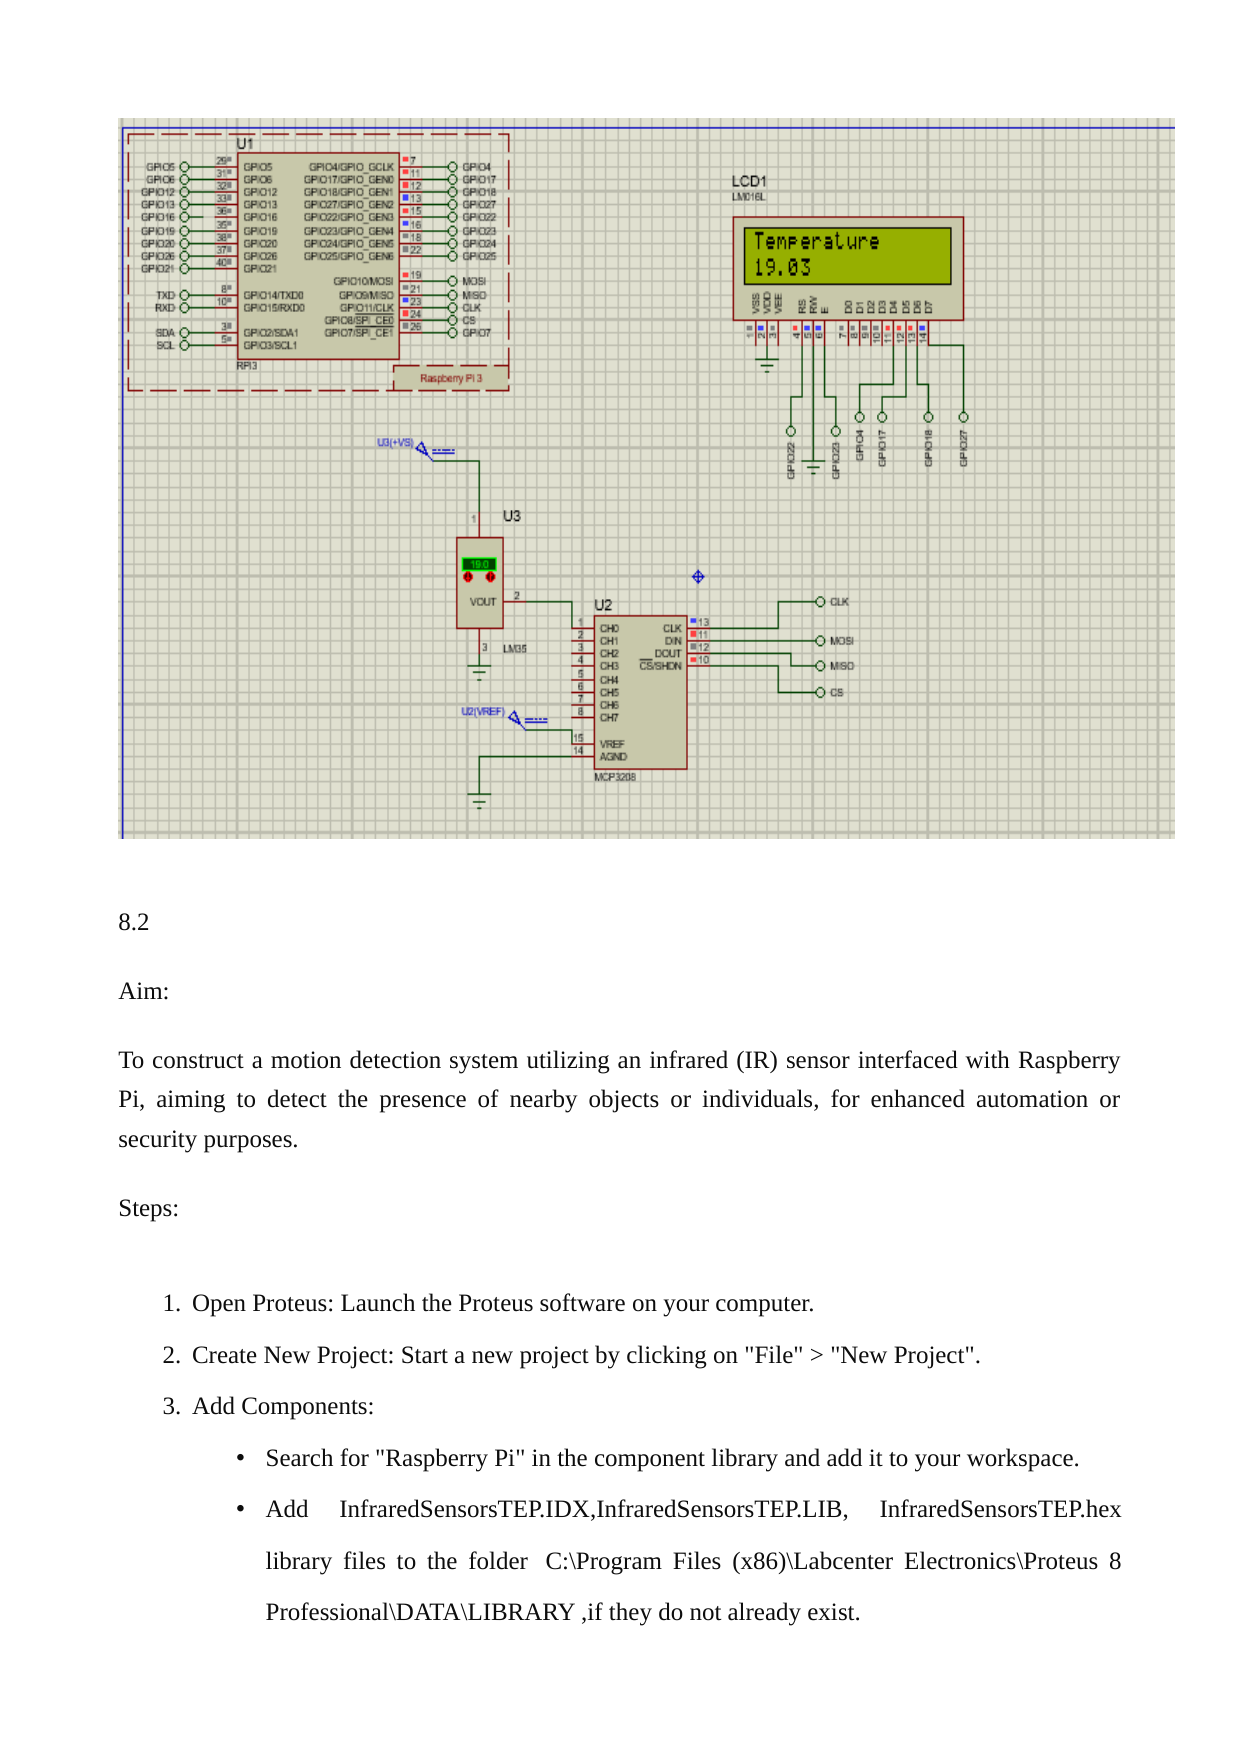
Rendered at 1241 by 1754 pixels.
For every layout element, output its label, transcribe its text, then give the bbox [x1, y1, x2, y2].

text Steps: [118, 1193, 1122, 1221]
text 8.2 [118, 907, 1122, 936]
picture [118, 118, 1175, 839]
text To construct a motion detection system utilizing an infrared (IR) sensor interfaced with Raspberry Pi, aiming to detect the presence of nearby objects or individuals, for enhanced automation or security purposes. [118, 1045, 1122, 1153]
list Create New Project: Start a new project by clicking on "File" > "New Project". [162, 1340, 1122, 1369]
text Aim: [118, 976, 1122, 1005]
list Open Proteus: Launch the Proteus software on your computer. [162, 1288, 1122, 1317]
list Search for "Raspberry Pi" in the component library and add it to your workspace. [236, 1443, 1122, 1472]
list Add Components: [162, 1391, 1122, 1420]
list Add InfraredSensorsTEP.IDX,InfraredSensorsTEP.LIB, InfraredSensorsTEP.hex library files to the folder C:\Program Files (x86)\Labcenter Electronics\Proteus 8 Professional\DATA\LIBRARY ,if they do not already exist. [236, 1494, 1122, 1626]
